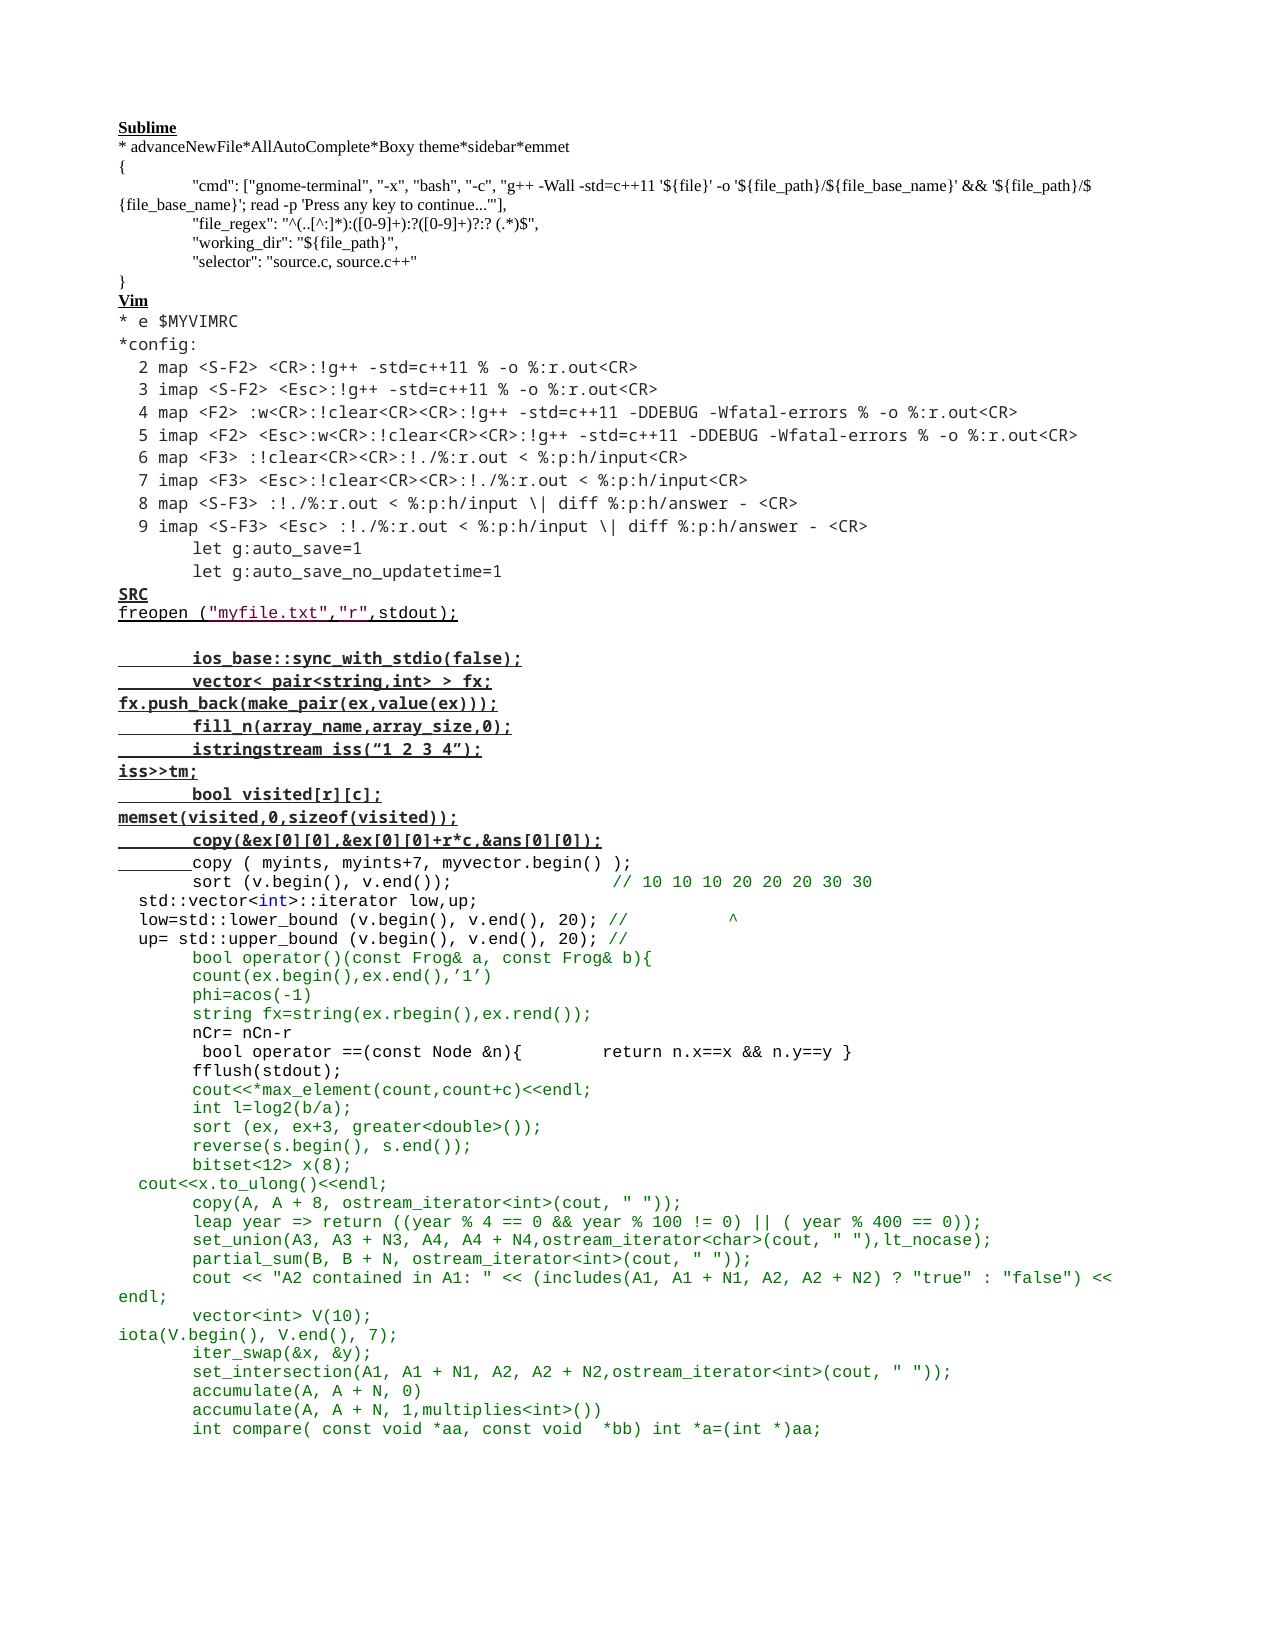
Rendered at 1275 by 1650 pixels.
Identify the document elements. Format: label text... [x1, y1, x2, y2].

text cout<<x.to_ulong()<<endl; [118, 1175, 1157, 1194]
text "selector": "source.c, source.c++" [118, 252, 1157, 271]
text 6 map <F3> :!clear<CR><CR>:!./%:r.out < %:p:h/input<CR> [118, 446, 1157, 469]
text int compare( const void *aa, const void *bb) int *a=(int *)aa; [118, 1421, 1157, 1439]
text 9 imap <S-F3> <Esc> :!./%:r.out < %:p:h/input \| diff %:p:h/answer - <CR> [118, 514, 1157, 537]
text 8 map <S-F3> :!./%:r.out < %:p:h/input \| diff %:p:h/answer - <CR> [118, 491, 1157, 514]
text set_union(A3, A3 + N3, A4, A4 + N4,ostream_iterator<char>(cout, " "),lt_nocase); [118, 1232, 1157, 1251]
text bool operator ==(const Node &n){ return n.x==x && n.y==y } [118, 1043, 1157, 1062]
text let g:auto_save_no_updatetime=1 [118, 559, 1157, 582]
text fflush(stdout); [118, 1062, 1157, 1081]
text copy(&ex[0][0],&ex[0][0]+r*c,&ans[0][0]); [118, 828, 1157, 851]
text partial_sum(B, B + N, ostream_iterator<int>(cout, " ")); [118, 1251, 1157, 1270]
text "cmd": ["gnome-terminal", "-x", "bash", "-c", "g++ -Wall -std=c++11 '${file}' -o '${file_path}/${file_base_name}' && '${file_path}/${file_base_name}'; read -p 'Press any key to continue...'"], [118, 176, 1157, 214]
text sort (ex, ex+3, greater<double>()); [118, 1119, 1157, 1138]
text set_intersection(A1, A1 + N1, A2, A2 + N2,ostream_iterator<int>(cout, " ")); [118, 1364, 1157, 1383]
text fill_n(array_name,array_size,0); [118, 715, 1157, 737]
text ios_base::sync_with_stdio(false); [118, 647, 1157, 669]
text bool visited[r][c]; [118, 783, 1157, 806]
text } [118, 271, 1157, 291]
text string fx=string(ex.rbegin(),ex.rend()); [118, 1006, 1157, 1024]
text accumulate(A, A + N, 1,multiplies<int>()) [118, 1402, 1157, 1421]
text bool operator()(const Frog& a, const Frog& b){ [118, 949, 1157, 968]
text memset(visited,0,sizeof(visited)); [118, 806, 1157, 828]
text Vim [118, 291, 1157, 310]
text *config: [118, 332, 1157, 355]
text vector<int> V(10); [118, 1307, 1157, 1326]
text count(ex.begin(),ex.end(),’1’) [118, 968, 1157, 987]
text iss>>tm; [118, 760, 1157, 783]
text copy ( myints, myints+7, myvector.begin() ); [118, 851, 1157, 874]
text cout<<*max_element(count,count+c)<<endl; [118, 1081, 1157, 1100]
text cout << "A2 contained in A1: " << (includes(A1, A1 + N1, A2, A2 + N2) ? "true" : "false") << endl; [118, 1270, 1157, 1307]
text 2 map <S-F2> <CR>:!g++ -std=c++11 % -o %:r.out<CR> [118, 355, 1157, 378]
text istringstream iss(“1 2 3 4”); [118, 737, 1157, 760]
text 3 imap <S-F2> <Esc>:!g++ -std=c++11 % -o %:r.out<CR> [118, 378, 1157, 401]
text iota(V.begin(), V.end(), 7); [118, 1326, 1157, 1345]
text freopen ("myfile.txt","r",stdout); [118, 605, 1157, 624]
text accumulate(A, A + N, 0) [118, 1383, 1157, 1402]
text Sublime [118, 118, 1157, 137]
text fx.push_back(make_pair(ex,value(ex))); [118, 692, 1157, 715]
text nCr= nCn-r [118, 1024, 1157, 1043]
text up= std::upper_bound (v.begin(), v.end(), 20); // [118, 930, 1157, 949]
text leap year => return ((year % 4 == 0 && year % 100 != 0) || ( year % 400 == 0)); [118, 1213, 1157, 1232]
text let g:auto_save=1 [118, 537, 1157, 559]
text sort (v.begin(), v.end()); // 10 10 10 20 20 20 30 30 [118, 874, 1157, 893]
text "file_regex": "^(..[^:]*):([0-9]+):?([0-9]+)?:? (.*)$", [118, 214, 1157, 233]
text 5 imap <F2> <Esc>:w<CR>:!clear<CR><CR>:!g++ -std=c++11 -DDEBUG -Wfatal-errors % -o %:r.out<CR> [118, 423, 1157, 446]
text reverse(s.begin(), s.end()); [118, 1138, 1157, 1157]
text 4 map <F2> :w<CR>:!clear<CR><CR>:!g++ -std=c++11 -DDEBUG -Wfatal-errors % -o %:r.out<CR> [118, 401, 1157, 423]
text phi=acos(-1) [118, 987, 1157, 1006]
text iter_swap(&x, &y); [118, 1345, 1157, 1364]
text 7 imap <F3> <Esc>:!clear<CR><CR>:!./%:r.out < %:p:h/input<CR> [118, 469, 1157, 491]
text "working_dir": "${file_path}", [118, 233, 1157, 252]
text SRC [118, 582, 1157, 605]
text * e $MYVIMRC [118, 310, 1157, 332]
text int l=log2(b/a); [118, 1100, 1157, 1119]
text low=std::lower_bound (v.begin(), v.end(), 20); // ^ [118, 911, 1157, 930]
text * advanceNewFile*AllAutoComplete*Boxy theme*sidebar*emmet [118, 137, 1157, 156]
text std::vector<int>::iterator low,up; [118, 893, 1157, 911]
text bitset<12> x(8); [118, 1157, 1157, 1175]
text { [118, 156, 1157, 176]
text copy(A, A + 8, ostream_iterator<int>(cout, " ")); [118, 1194, 1157, 1213]
text vector< pair<string,int> > fx; [118, 669, 1157, 692]
